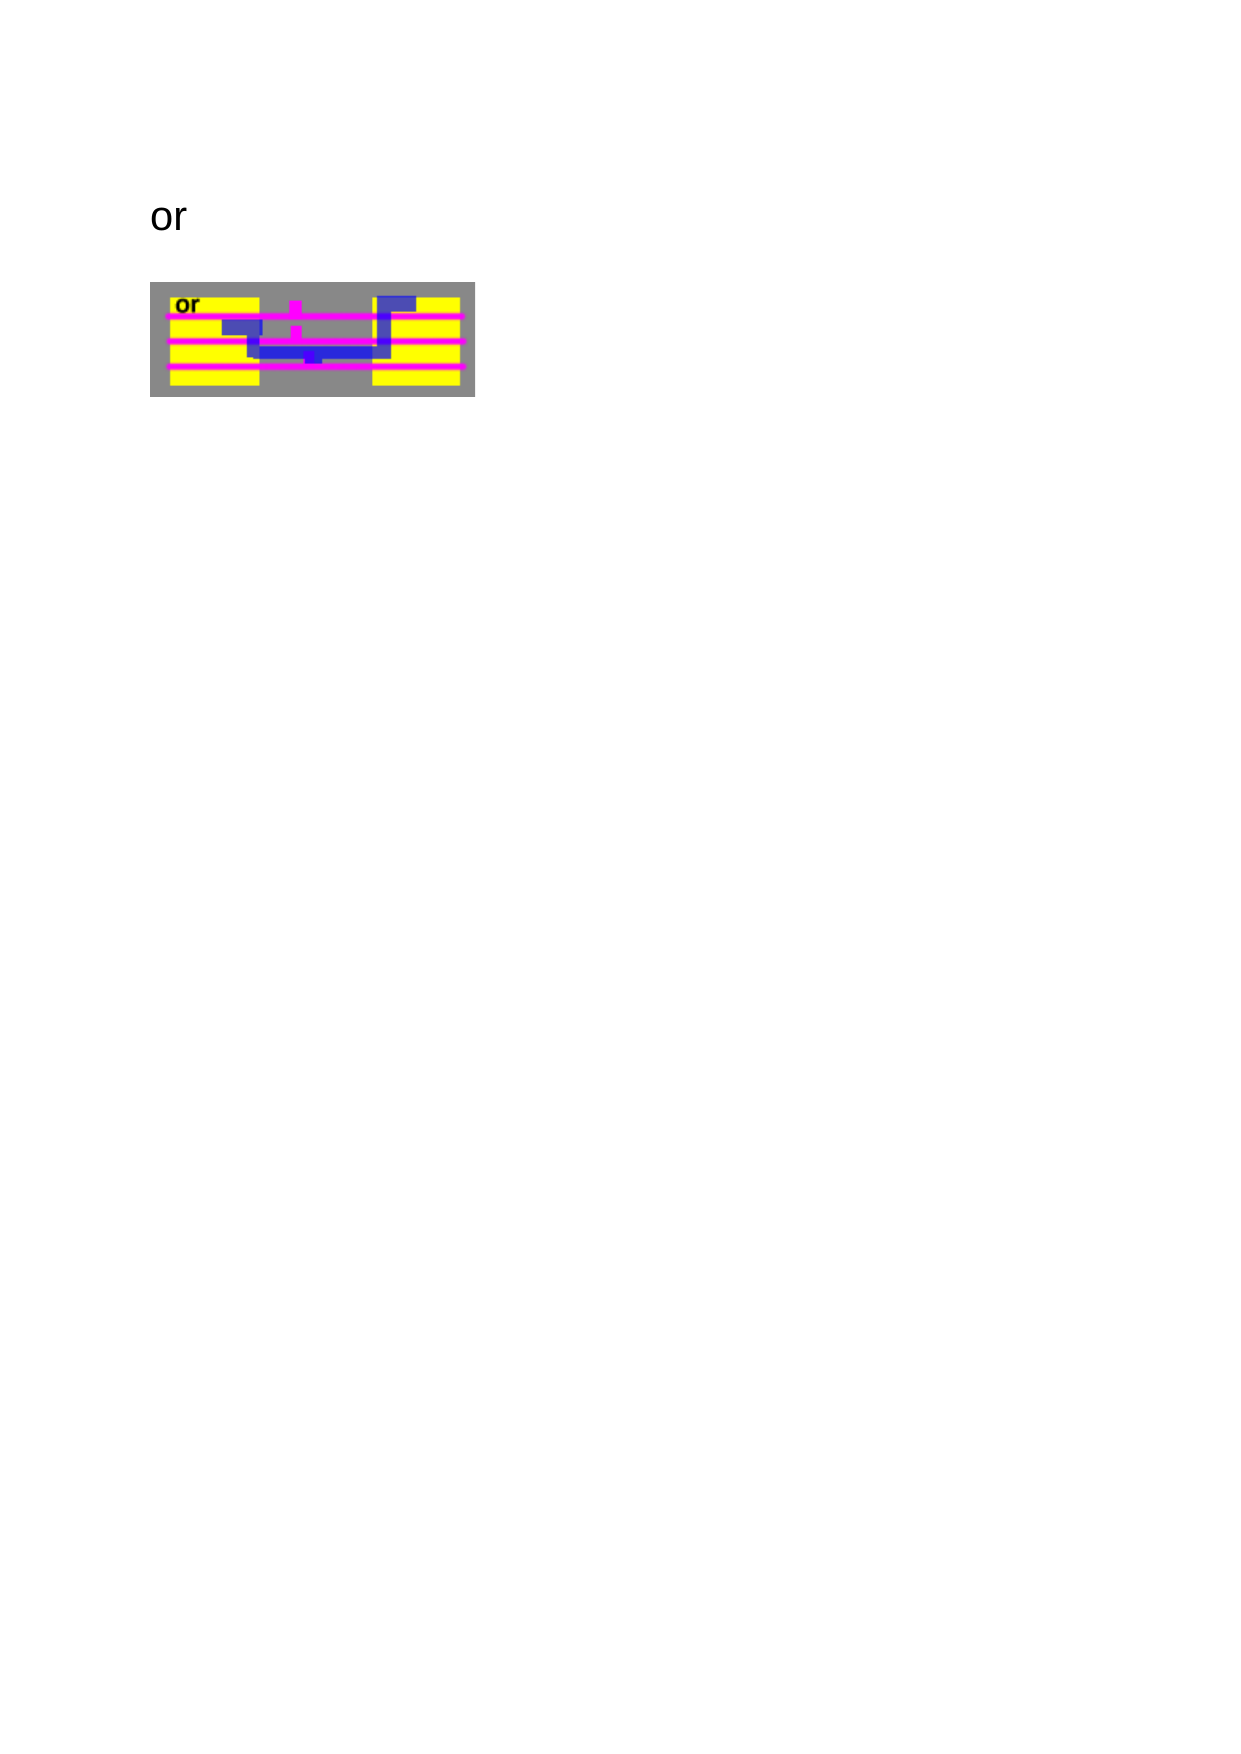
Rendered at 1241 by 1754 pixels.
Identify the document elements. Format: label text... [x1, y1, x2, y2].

subtitle or [150, 192, 1090, 239]
picture [150, 282, 476, 397]
